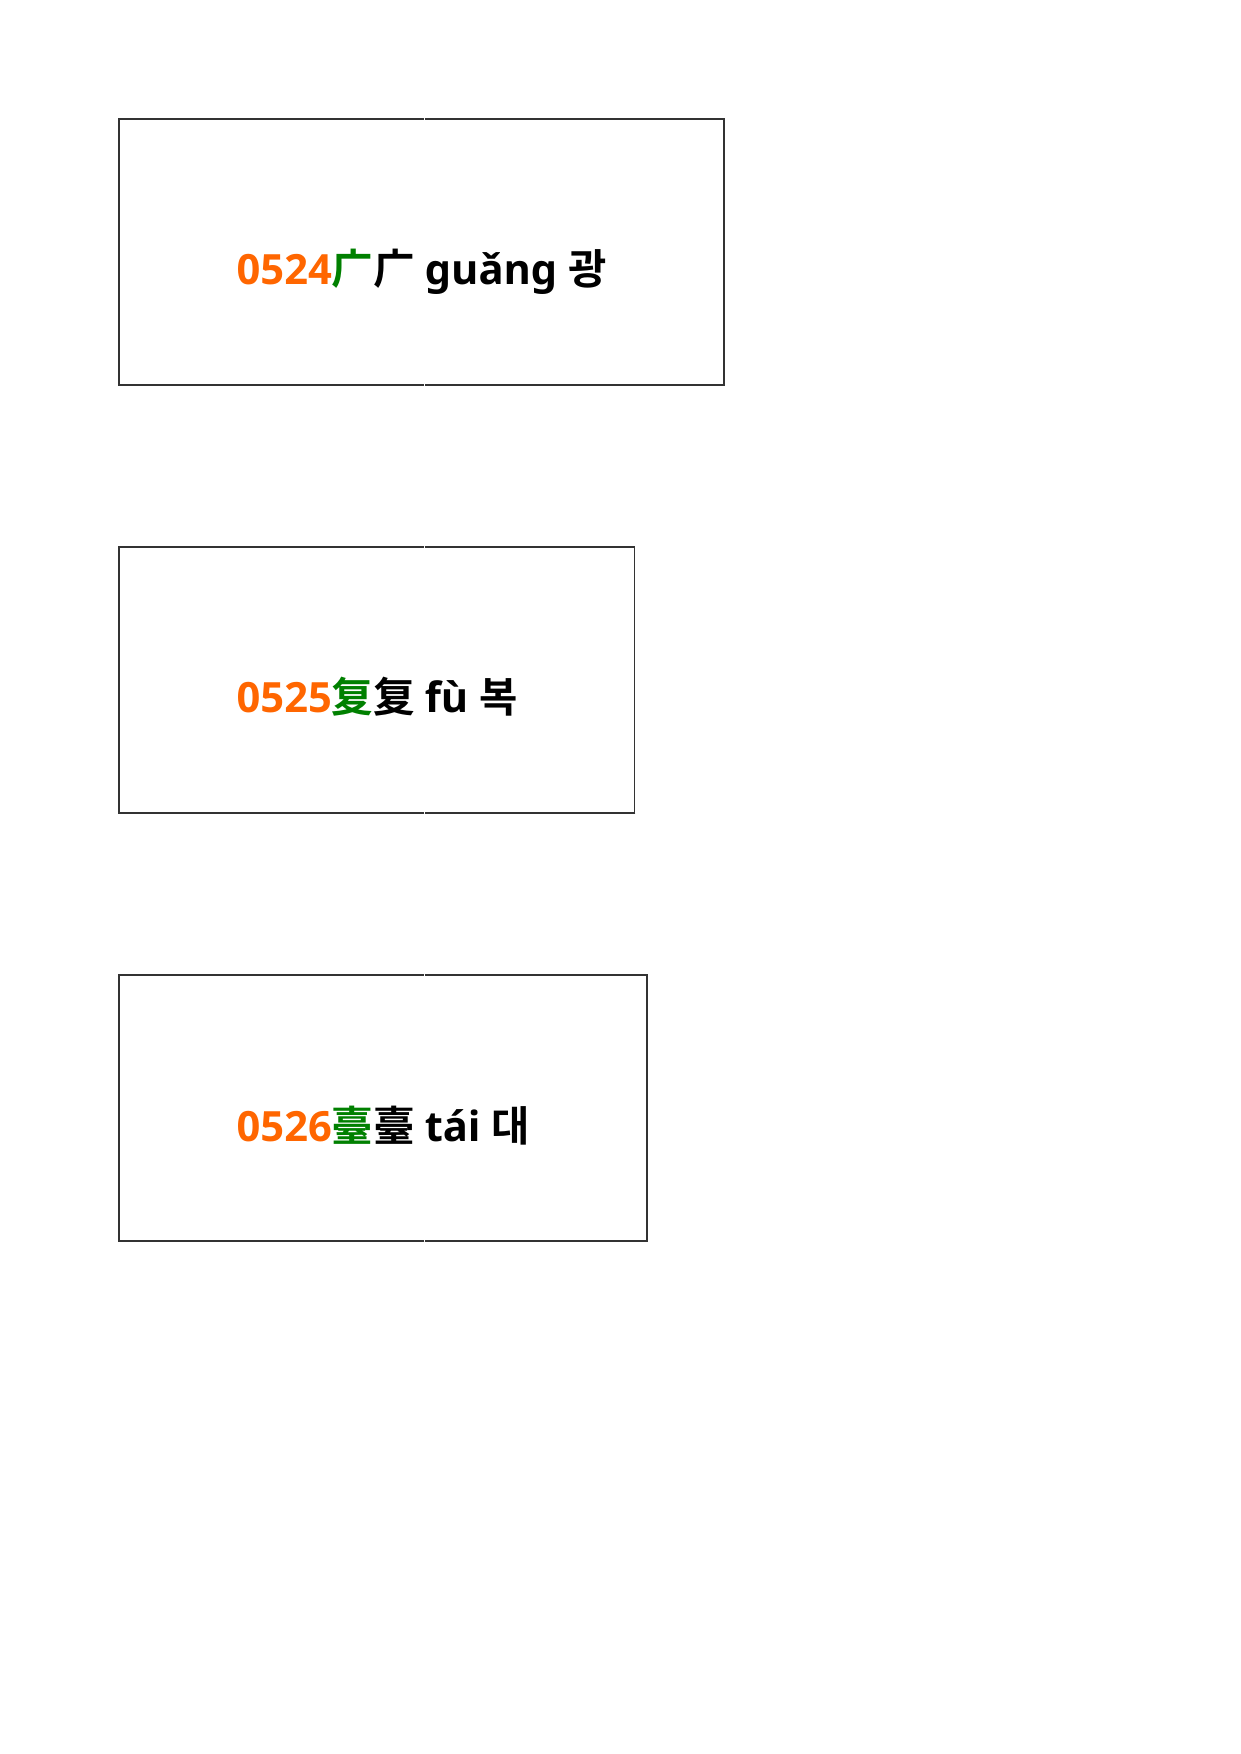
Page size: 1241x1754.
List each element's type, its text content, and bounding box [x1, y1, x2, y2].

text [635, 546, 1122, 814]
text [725, 118, 1122, 386]
text 0524广广 guǎng 광 [120, 119, 723, 385]
text 0525复复 fù 복 [120, 547, 634, 813]
text 0526臺臺 tái 대 [120, 975, 646, 1241]
text [648, 974, 1122, 1242]
